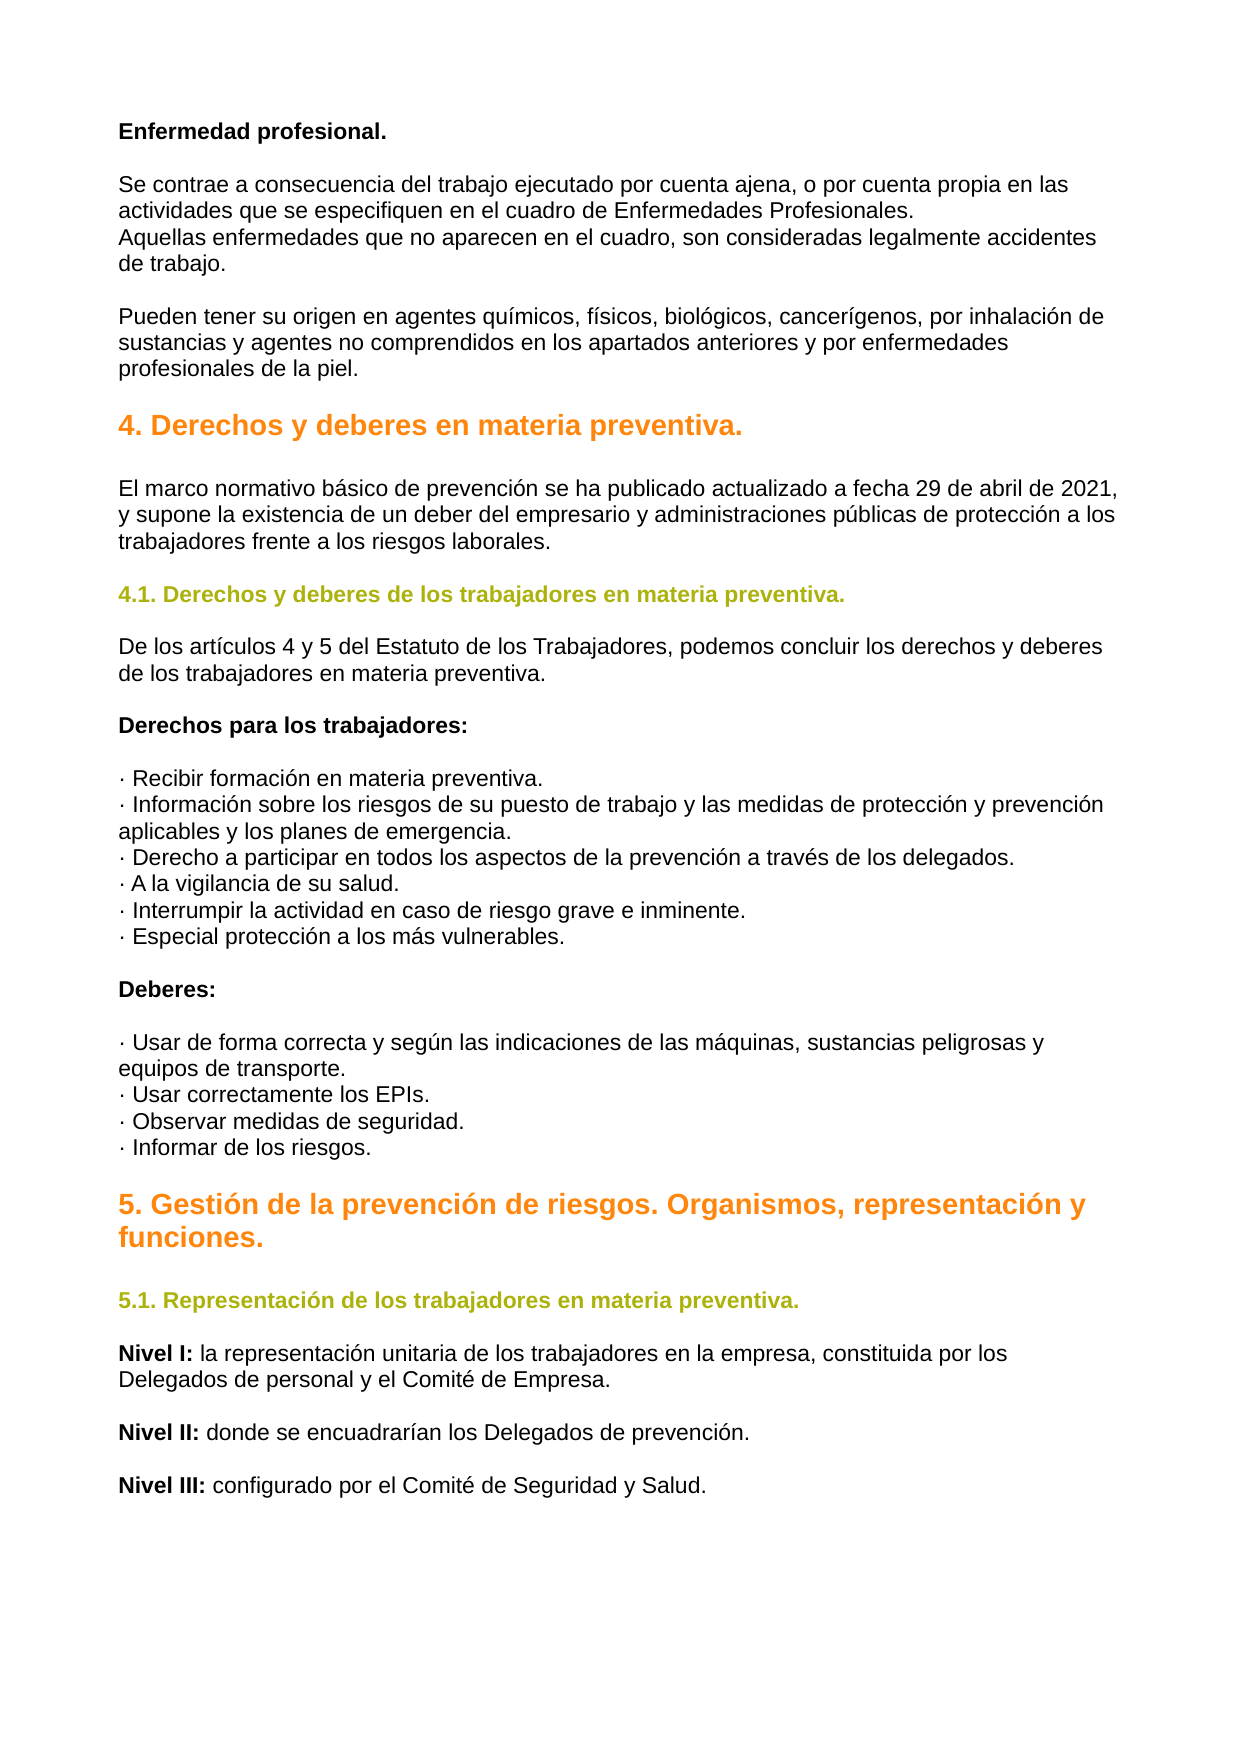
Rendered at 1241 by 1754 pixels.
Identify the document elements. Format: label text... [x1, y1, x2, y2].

text 4. Derechos y deberes en materia preventiva. [118, 408, 1122, 442]
text · Información sobre los riesgos de su puesto de trabajo y las medidas de protección y prevención aplicables y los planes de emergencia. [118, 791, 1122, 844]
text 4.1. Derechos y deberes de los trabajadores en materia preventiva. [118, 581, 1122, 607]
text · Usar correctamente los EPIs. [118, 1081, 1122, 1108]
text · Observar medidas de seguridad. [118, 1108, 1122, 1134]
text · Especial protección a los más vulnerables. [118, 923, 1122, 949]
text Nivel III: configurado por el Comité de Seguridad y Salud. [118, 1472, 1122, 1498]
text Derechos para los trabajadores: [118, 712, 1122, 739]
text · Recibir formación en materia preventiva. [118, 765, 1122, 791]
text Nivel I: la representación unitaria de los trabajadores en la empresa, constituida por los Delegados de personal y el Comité de Empresa. [118, 1340, 1122, 1393]
text Pueden tener su origen en agentes químicos, físicos, biológicos, cancerígenos, por inhalación de sustancias y agentes no comprendidos en los apartados anteriores y por enfermedades profesionales de la piel. [118, 303, 1122, 382]
text Deberes: [118, 976, 1122, 1002]
text El marco normativo básico de prevención se ha publicado actualizado a fecha 29 de abril de 2021, y supone la existencia de un deber del empresario y administraciones públicas de protección a los trabajadores frente a los riesgos laborales. [118, 475, 1122, 554]
text Nivel II: donde se encuadrarían los Delegados de prevención. [118, 1419, 1122, 1445]
text · Derecho a participar en todos los aspectos de la prevención a través de los delegados. [118, 844, 1122, 870]
text · A la vigilancia de su salud. [118, 870, 1122, 897]
text Enfermedad profesional. [118, 118, 1122, 144]
text 5.1. Representación de los trabajadores en materia preventiva. [118, 1287, 1122, 1314]
text · Interrumpir la actividad en caso de riesgo grave e inminente. [118, 897, 1122, 923]
text 5. Gestión de la prevención de riesgos. Organismos, representación y funciones. [118, 1187, 1122, 1254]
text · Informar de los riesgos. [118, 1134, 1122, 1160]
text · Usar de forma correcta y según las indicaciones de las máquinas, sustancias peligrosas y equipos de transporte. [118, 1028, 1122, 1081]
text Se contrae a consecuencia del trabajo ejecutado por cuenta ajena, o por cuenta propia en las actividades que se especifiquen en el cuadro de Enfermedades Profesionales. [118, 171, 1122, 223]
text De los artículos 4 y 5 del Estatuto de los Trabajadores, podemos concluir los derechos y deberes de los trabajadores en materia preventiva. [118, 633, 1122, 686]
text Aquellas enfermedades que no aparecen en el cuadro, son consideradas legalmente accidentes de trabajo. [118, 223, 1122, 276]
